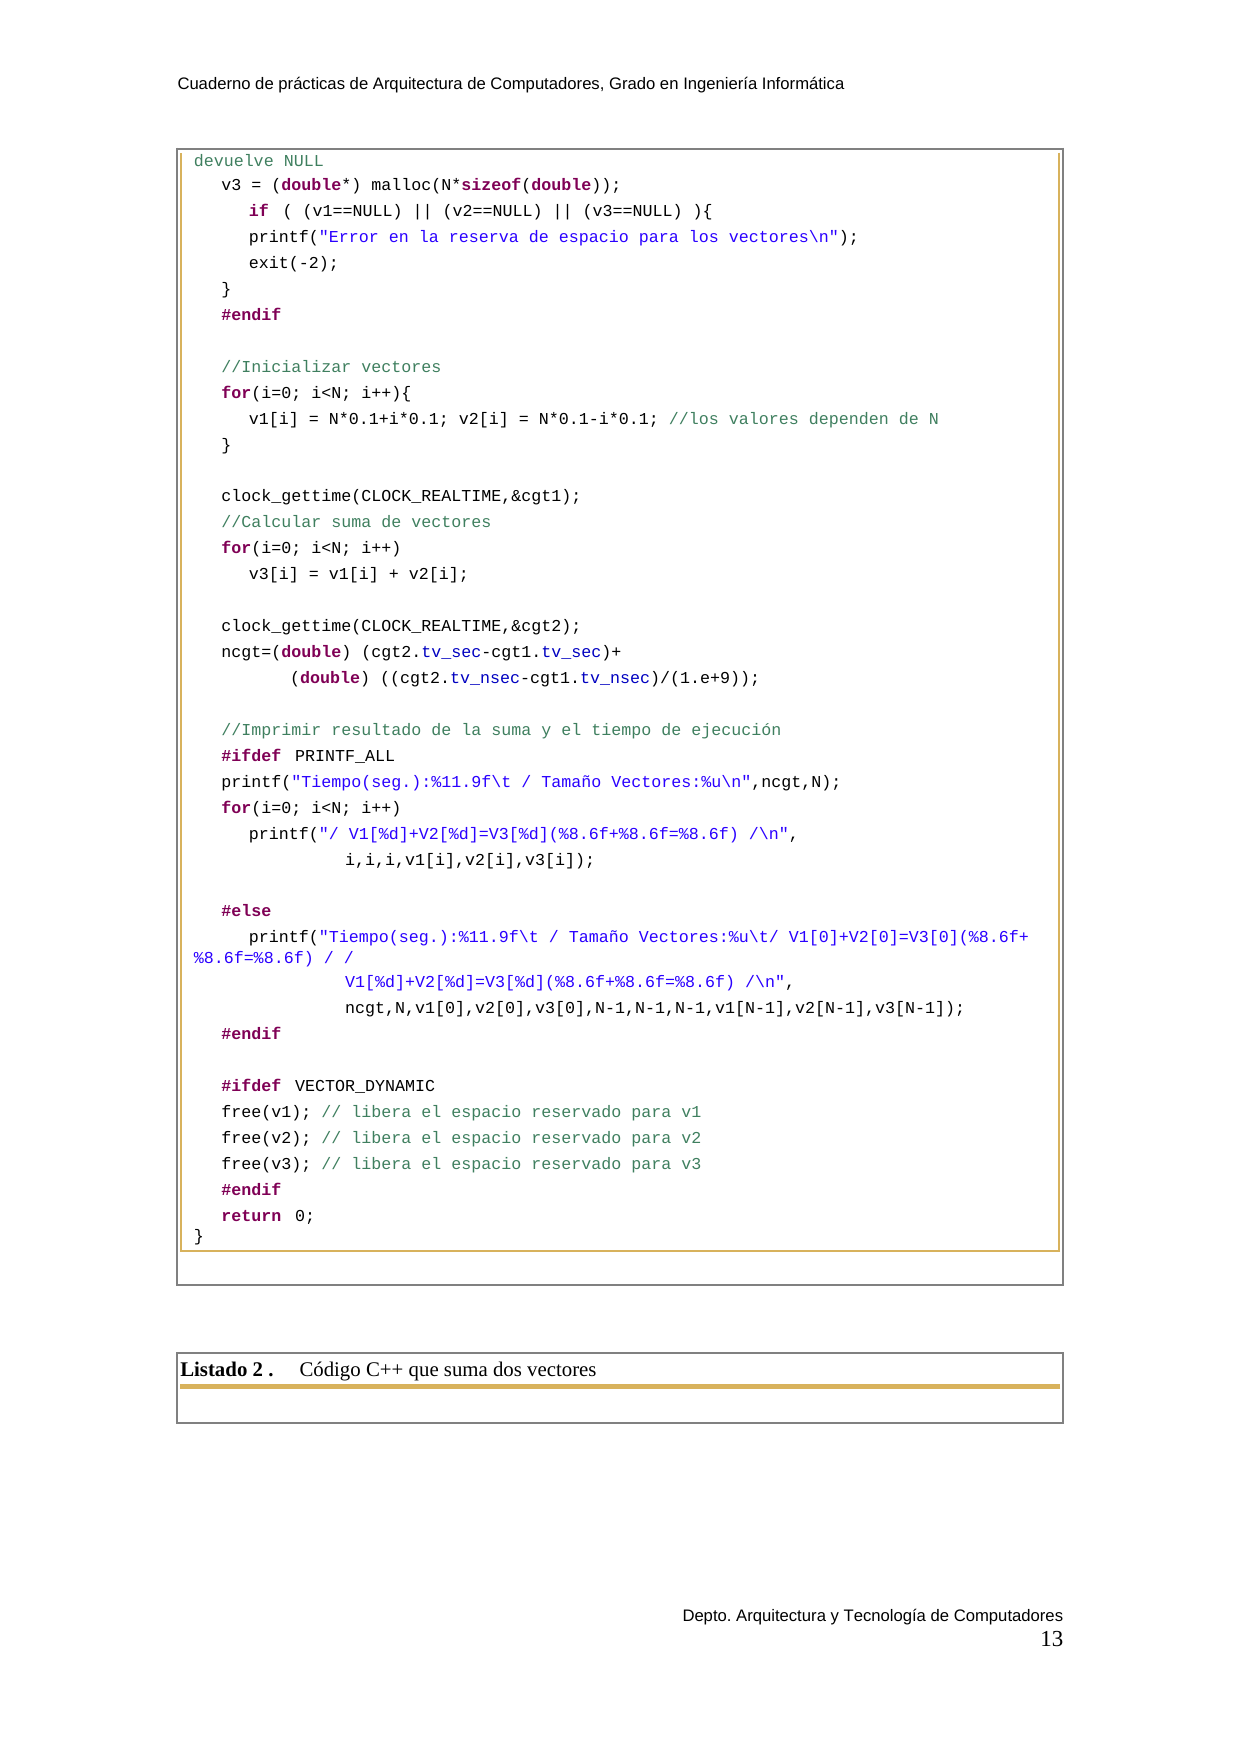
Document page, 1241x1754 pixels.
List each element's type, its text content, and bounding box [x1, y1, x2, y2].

table_header Listado 2 . Código C++ que suma dos vectores [178, 1354, 1062, 1422]
table_cell devuelve NULL v3 = (double*) malloc(N*sizeof(double)); if ( (v1==NULL) || (v2==NULL) || (v3==NULL) ){ printf("Error en la reserva de espacio para los vectores\n"); exit(-2); } #endif //Inicializar vectores for(i=0; i<N; i++){ v1[i] = N*0.1+i*0.1; v2[i] = N*0.1-i*0.1; //los valores dependen de N } clock_gettime(CLOCK_REALTIME,&cgt1); //Calcular suma de vectores for(i=0; i<N; i++) v3[i] = v1[i] + v2[i]; clock_gettime(CLOCK_REALTIME,&cgt2); ncgt=(double) (cgt2.tv_sec-cgt1.tv_sec)+ (double) ((cgt2.tv_nsec-cgt1.tv_nsec)/(1.e+9)); //Imprimir resultado de la suma y el tiempo de ejecución #ifdef PRINTF_ALL printf("Tiempo(seg.):%11.9f\t / Tamaño Vectores:%u\n",ncgt,N); for(i=0; i<N; i++) printf("/ V1[%d]+V2[%d]=V3[%d](%8.6f+%8.6f=%8.6f) /\n", i,i,i,v1[i],v2[i],v3[i]); #else printf("Tiempo(seg.):%11.9f\t / Tamaño Vectores:%u\t/ V1[0]+V2[0]=V3[0](%8.6f+%8.6f=%8.6f) / / V1[%d]+V2[%d]=V3[%d](%8.6f+%8.6f=%8.6f) /\n", ncgt,N,v1[0],v2[0],v3[0],N-1,N-1,N-1,v1[N-1],v2[N-1],v3[N-1]); #endif #ifdef VECTOR_DYNAMIC free(v1); // libera el espacio reservado para v1 free(v2); // libera el espacio reservado para v2 free(v3); // libera el espacio reservado para v3 #endif return 0; } [178, 150, 1062, 1284]
